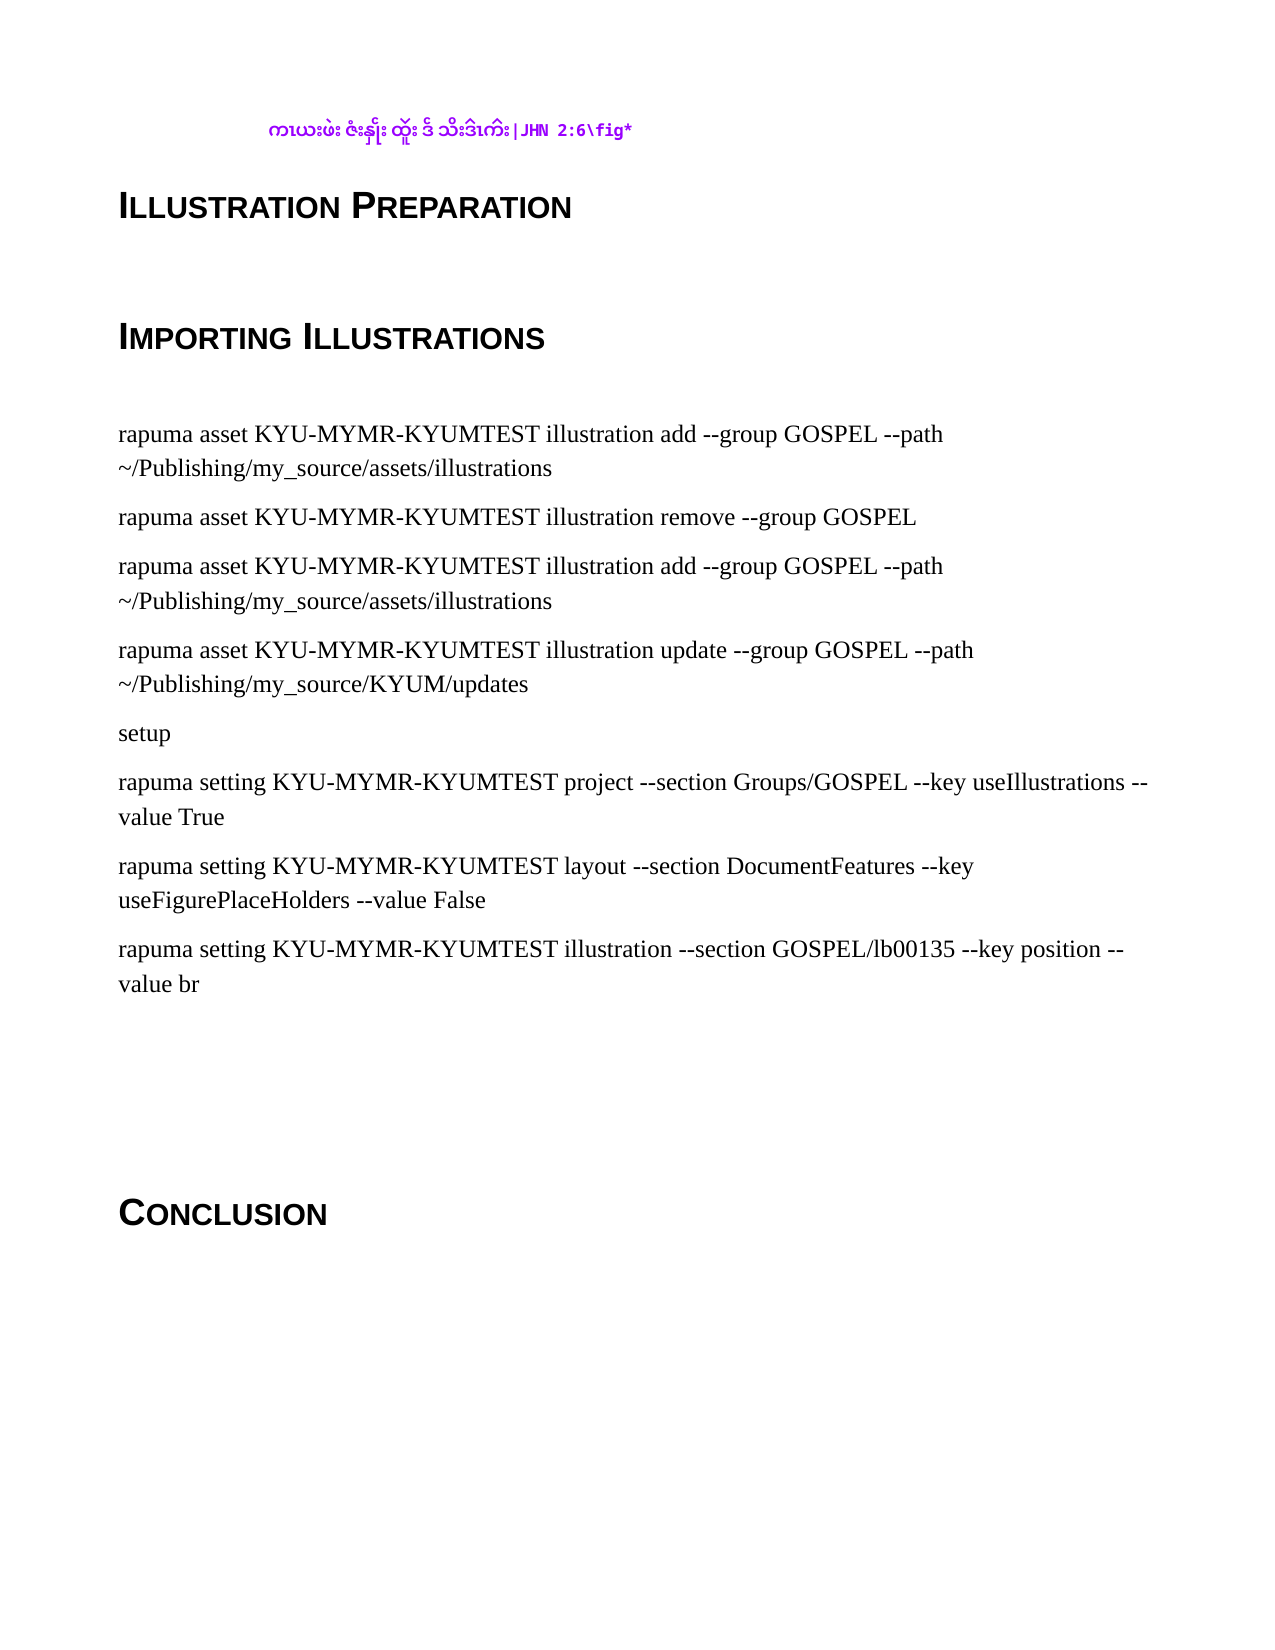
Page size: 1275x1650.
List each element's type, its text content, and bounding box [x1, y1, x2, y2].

text rapuma setting KYU-MYMR-KYUMTEST illustration --section GOSPEL/lb00135 --key position --value br [118, 934, 1157, 998]
text ကၤယးဖဲး ဇံးနှၲုး ထၴူး ဒၲ သိးဒၳၤကၳး|JHN 2:6\fig* [193, 118, 1157, 144]
subtitle Importing Illustrations [118, 313, 1157, 357]
text rapuma setting KYU-MYMR-KYUMTEST project --section Groups/GOSPEL --key useIllustrations --value True [118, 767, 1157, 831]
text rapuma setting KYU-MYMR-KYUMTEST layout --section DocumentFeatures --key useFigurePlaceHolders --value False [118, 851, 1157, 914]
text rapuma asset KYU-MYMR-KYUMTEST illustration add --group GOSPEL --path ~/Publishing/my_source/assets/illustrations [118, 551, 1157, 614]
subtitle Conclusion [118, 1190, 1157, 1234]
text rapuma asset KYU-MYMR-KYUMTEST illustration add --group GOSPEL --path ~/Publishing/my_source/assets/illustrations [118, 419, 1157, 482]
subtitle Illustration Preparation [118, 183, 1157, 227]
text setup [118, 718, 1157, 747]
text rapuma asset KYU-MYMR-KYUMTEST illustration remove --group GOSPEL [118, 502, 1157, 531]
text rapuma asset KYU-MYMR-KYUMTEST illustration update --group GOSPEL --path ~/Publishing/my_source/KYUM/updates [118, 635, 1157, 698]
